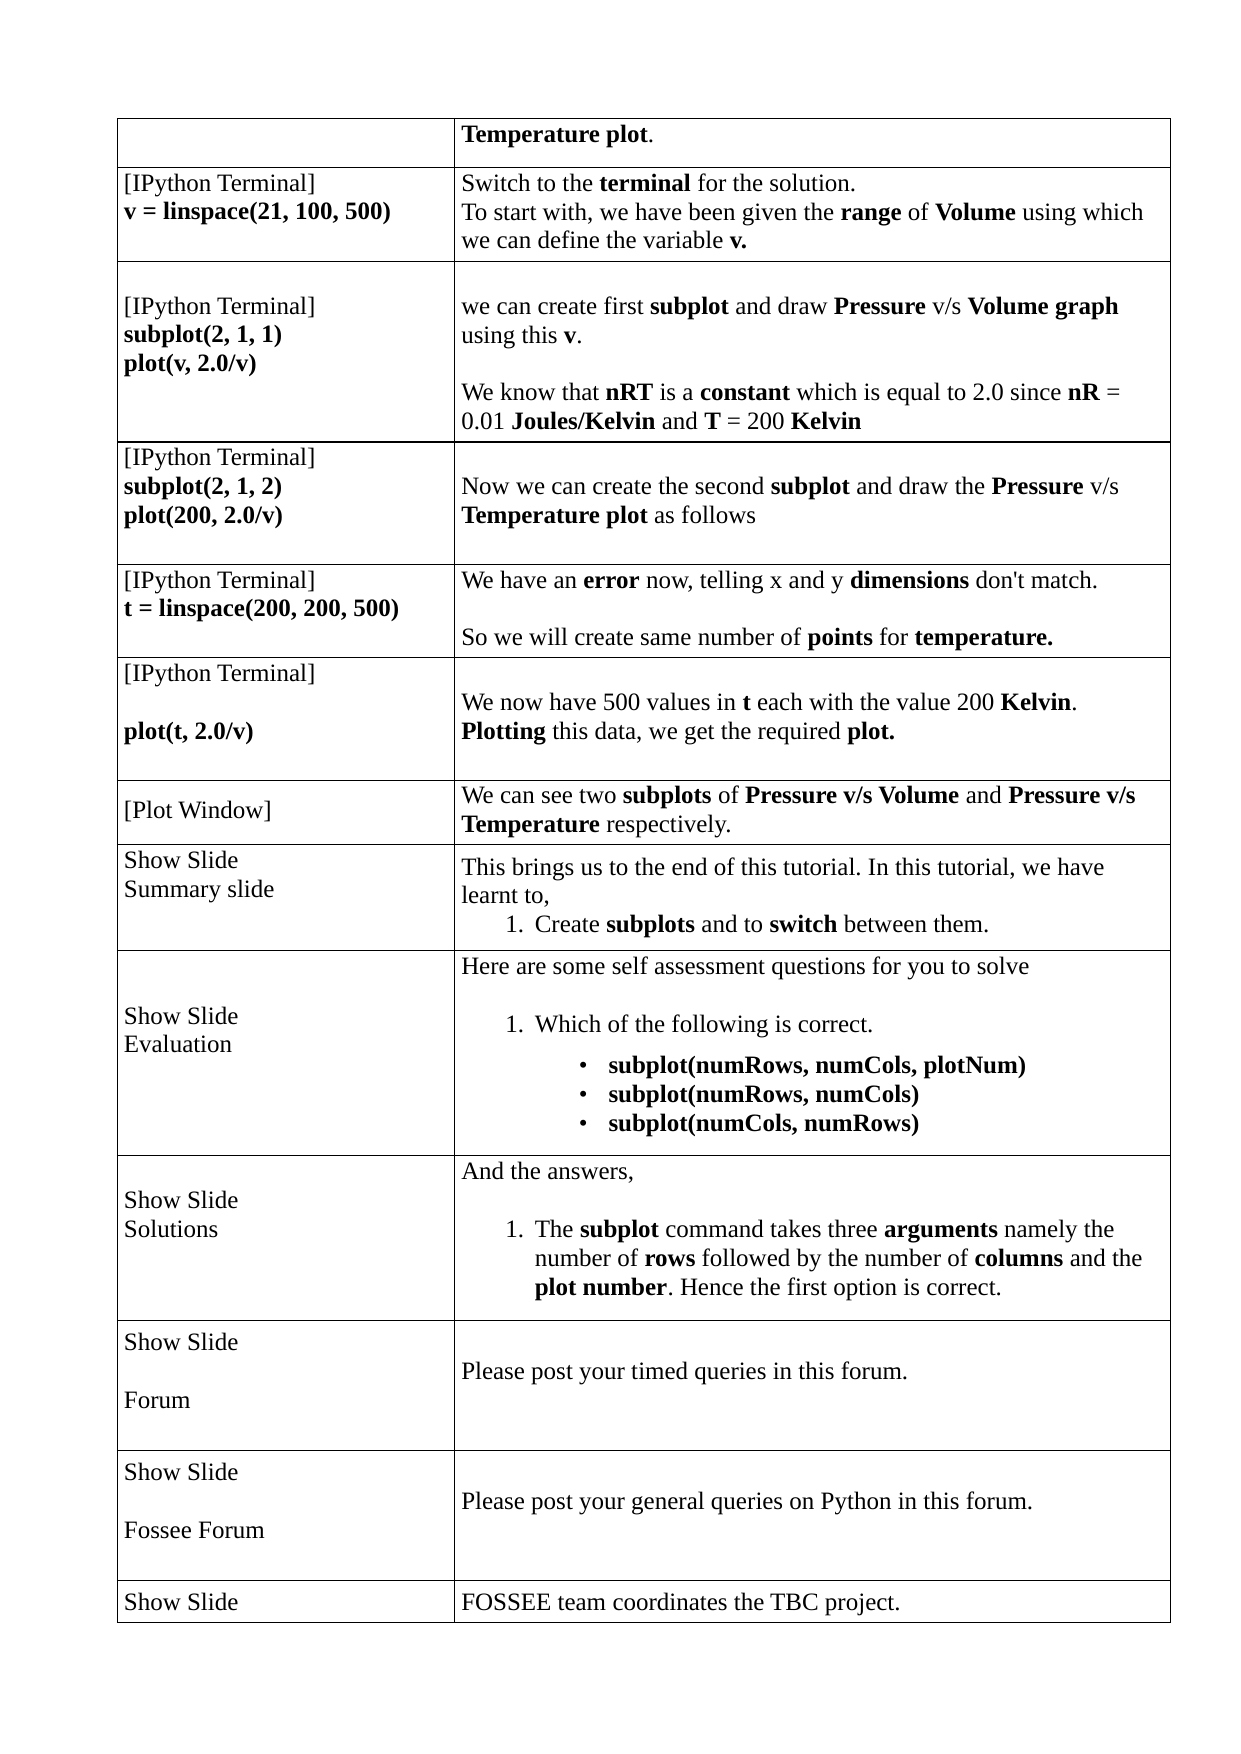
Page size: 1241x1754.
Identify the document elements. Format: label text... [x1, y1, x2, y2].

table_cell [IPython Terminal] plot(t, 2.0/v) [118, 658, 454, 779]
table_cell [Plot Window] [118, 781, 454, 844]
table_cell Show Slide Fossee Forum [118, 1451, 454, 1579]
table_cell FOSSEE team coordinates the TBC project. [455, 1581, 1170, 1622]
table_cell we can create first subplot and draw Pressure v/s Volume graph using this v. We know that nRT is a constant which is equal to 2.0 since nR = 0.01 Joules/Kelvin and T = 200 Kelvin [455, 262, 1170, 441]
table_cell Temperature plot. [455, 119, 1170, 167]
table_cell Show Slide Solutions [118, 1156, 454, 1319]
table_cell We now have 500 values in t each with the value 200 Kelvin. Plotting this data, we get the required plot. [455, 658, 1170, 779]
table_cell Now we can create the second subplot and draw the Pressure v/s Temperature plot as follows [455, 443, 1170, 564]
table_cell Here are some self assessment questions for you to solve Which of the following is correct. subplot(numRows, numCols, plotNum) subplot(numRows, numCols) subplot(numCols, numRows) [455, 951, 1170, 1155]
table_cell We have an error now, telling x and y dimensions don't match. So we will create same number of points for temperature. [455, 565, 1170, 657]
table_cell Show Slide Forum [118, 1321, 454, 1449]
table_cell Show Slide [118, 1581, 454, 1622]
table_cell Show Slide Evaluation [118, 951, 454, 1155]
table_cell [IPython Terminal] v = linspace(21, 100, 500) [118, 168, 454, 261]
table_cell And the answers, The subplot command takes three arguments namely the number of rows followed by the number of columns and the plot number. Hence the first option is correct. [455, 1156, 1170, 1319]
table_cell Switch to the terminal for the solution. To start with, we have been given the range of Volume using which we can define the variable v. [455, 168, 1170, 261]
table_cell [IPython Terminal] subplot(2, 1, 2) plot(200, 2.0/v) [118, 443, 454, 564]
table_cell [118, 119, 454, 167]
table_cell This brings us to the end of this tutorial. In this tutorial, we have learnt to, Create subplots and to switch between them. [455, 845, 1170, 950]
table_cell We can see two subplots of Pressure v/s Volume and Pressure v/s Temperature respectively. [455, 781, 1170, 844]
table_cell [IPython Terminal] t = linspace(200, 200, 500) [118, 565, 454, 657]
table_cell Please post your general queries on Python in this forum. [455, 1451, 1170, 1579]
table_cell Show Slide Summary slide [118, 845, 454, 950]
table_cell Please post your timed queries in this forum. [455, 1321, 1170, 1449]
table_cell [IPython Terminal] subplot(2, 1, 1) plot(v, 2.0/v) [118, 262, 454, 441]
